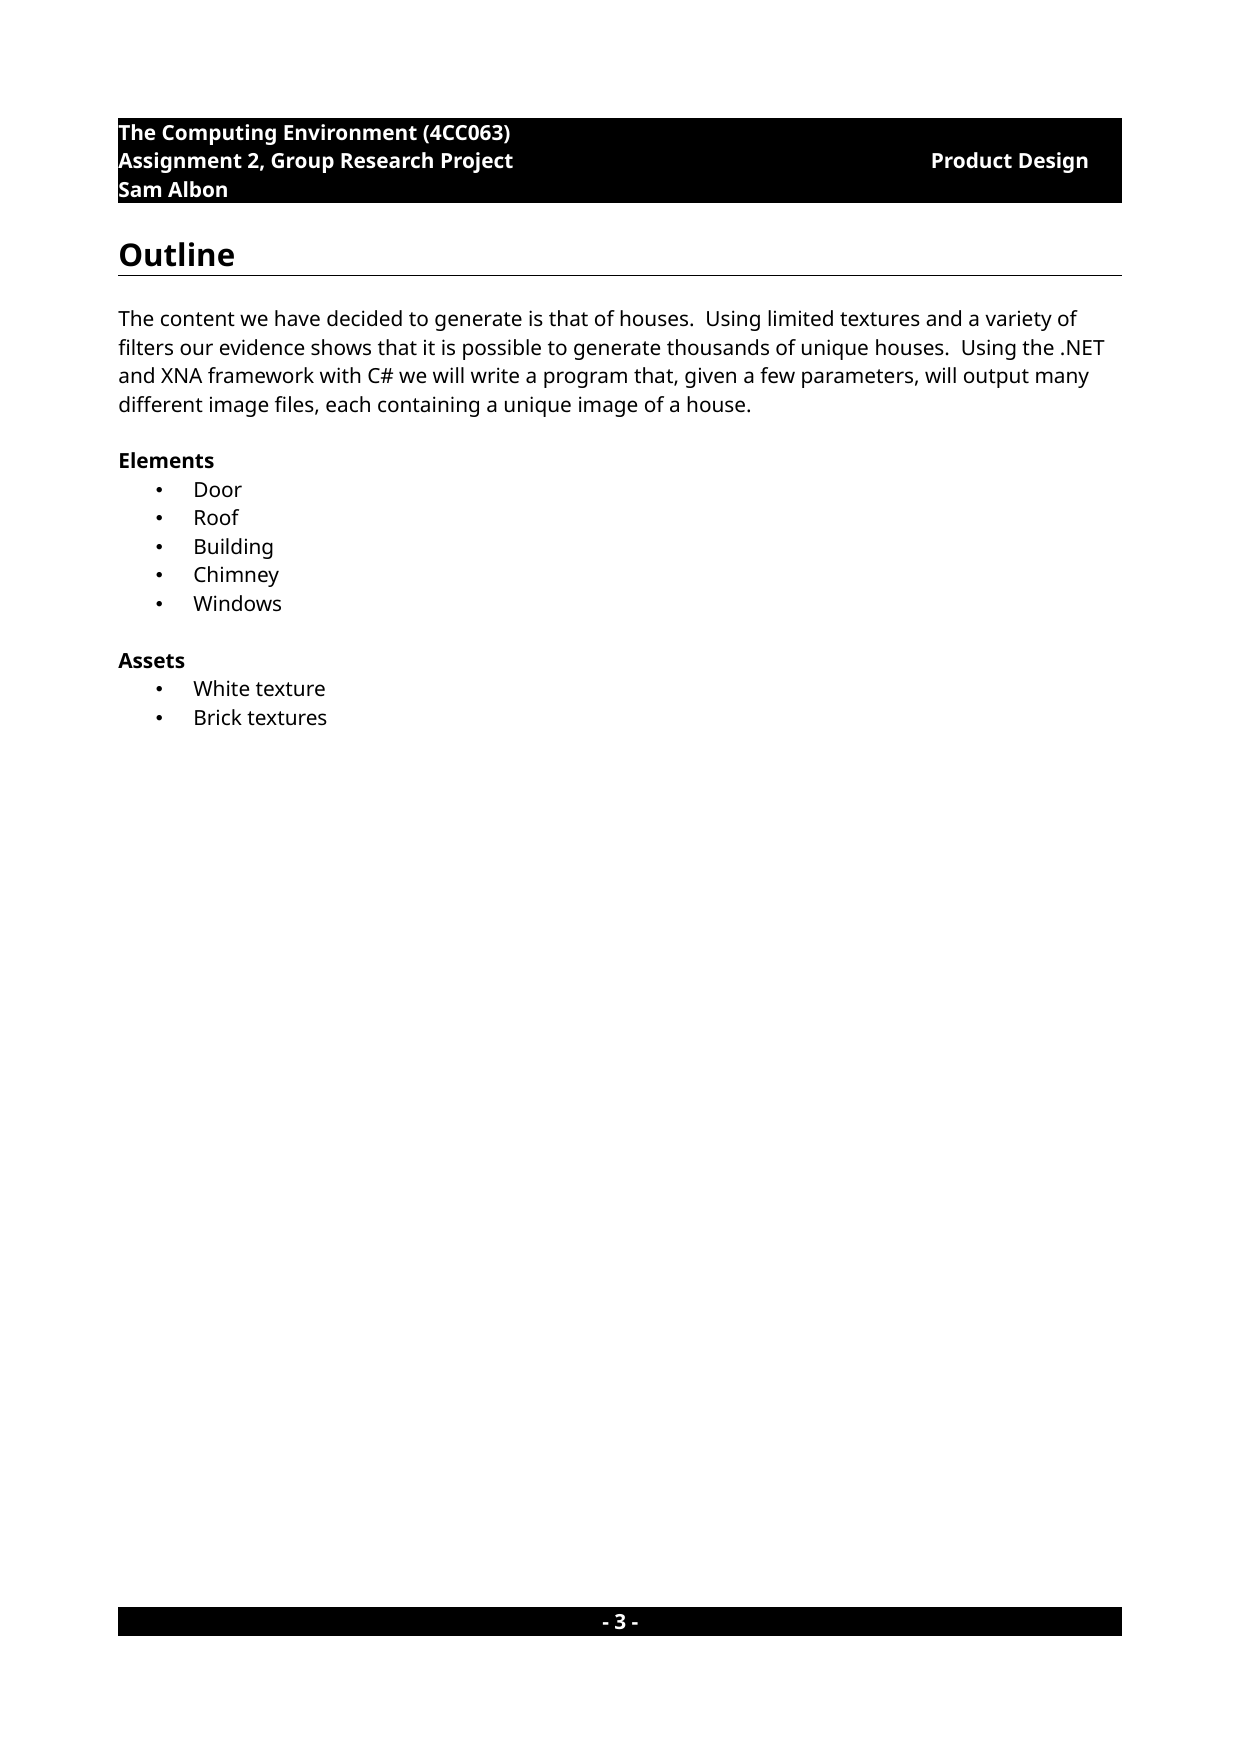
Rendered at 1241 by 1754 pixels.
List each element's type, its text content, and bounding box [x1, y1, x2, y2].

list Chimney [156, 560, 1122, 589]
list Roof [156, 503, 1122, 532]
text Elements [118, 447, 1122, 475]
text Outline [118, 233, 1122, 275]
list Building [156, 532, 1122, 560]
list Brick textures [156, 703, 1122, 731]
text Assets [118, 646, 1122, 674]
list White texture [156, 674, 1122, 703]
list Windows [156, 589, 1122, 617]
list Door [156, 475, 1122, 503]
text The content we have decided to generate is that of houses. Using limited textures and a variety of filters our evidence shows that it is possible to generate thousands of unique houses. Using the .NET and XNA framework with C# we will write a program that, given a few parameters, will output many different image files, each containing a unique image of a house. [118, 304, 1122, 418]
